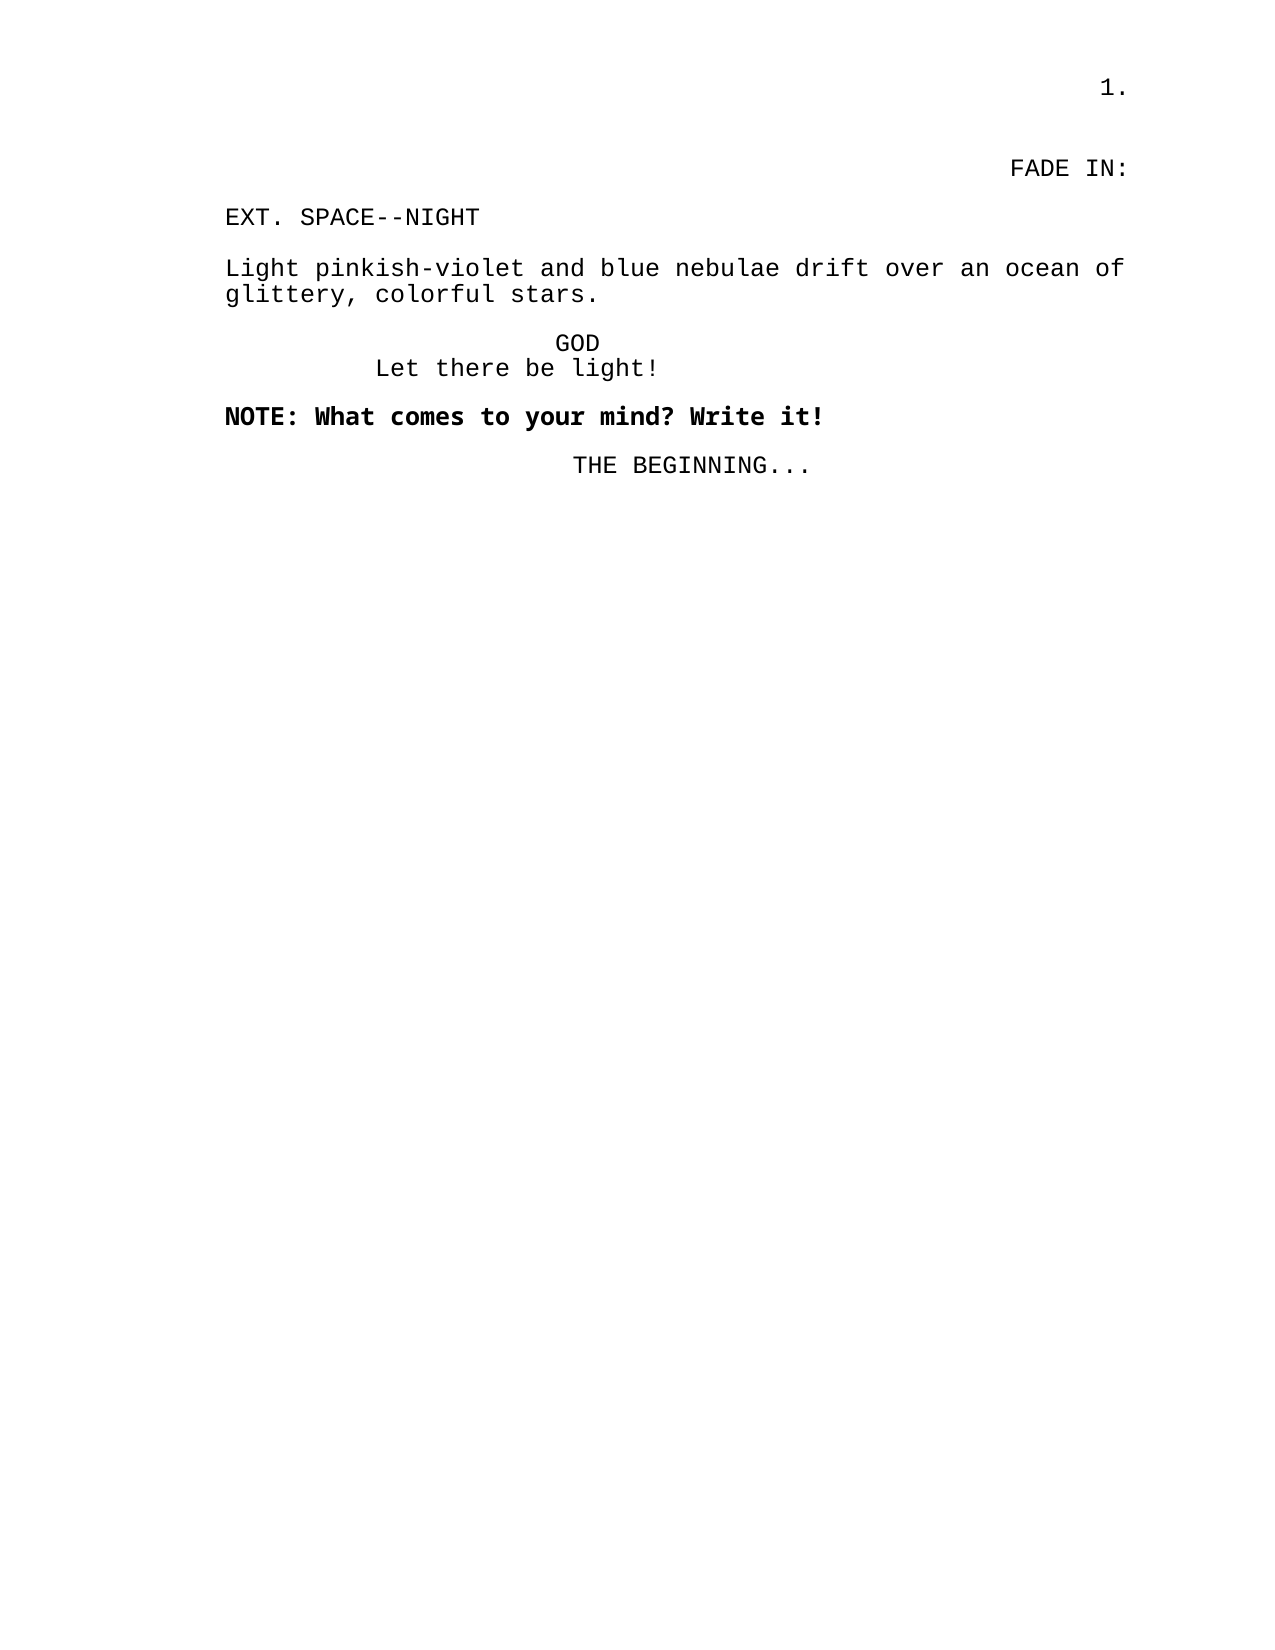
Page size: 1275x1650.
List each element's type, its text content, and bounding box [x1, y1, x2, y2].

text Light pinkish-violet and blue nebulae drift over an ocean of glittery, colorful stars. [225, 256, 1159, 307]
text Let there be light! [375, 357, 957, 381]
text THE BEGINNING... [225, 453, 1159, 478]
text EXT. SPACE--NIGHT [225, 204, 1159, 232]
text GOD [555, 331, 1159, 357]
text FADE IN: [225, 156, 1129, 182]
text NOTE: What comes to your mind? Write it! [225, 405, 1159, 430]
